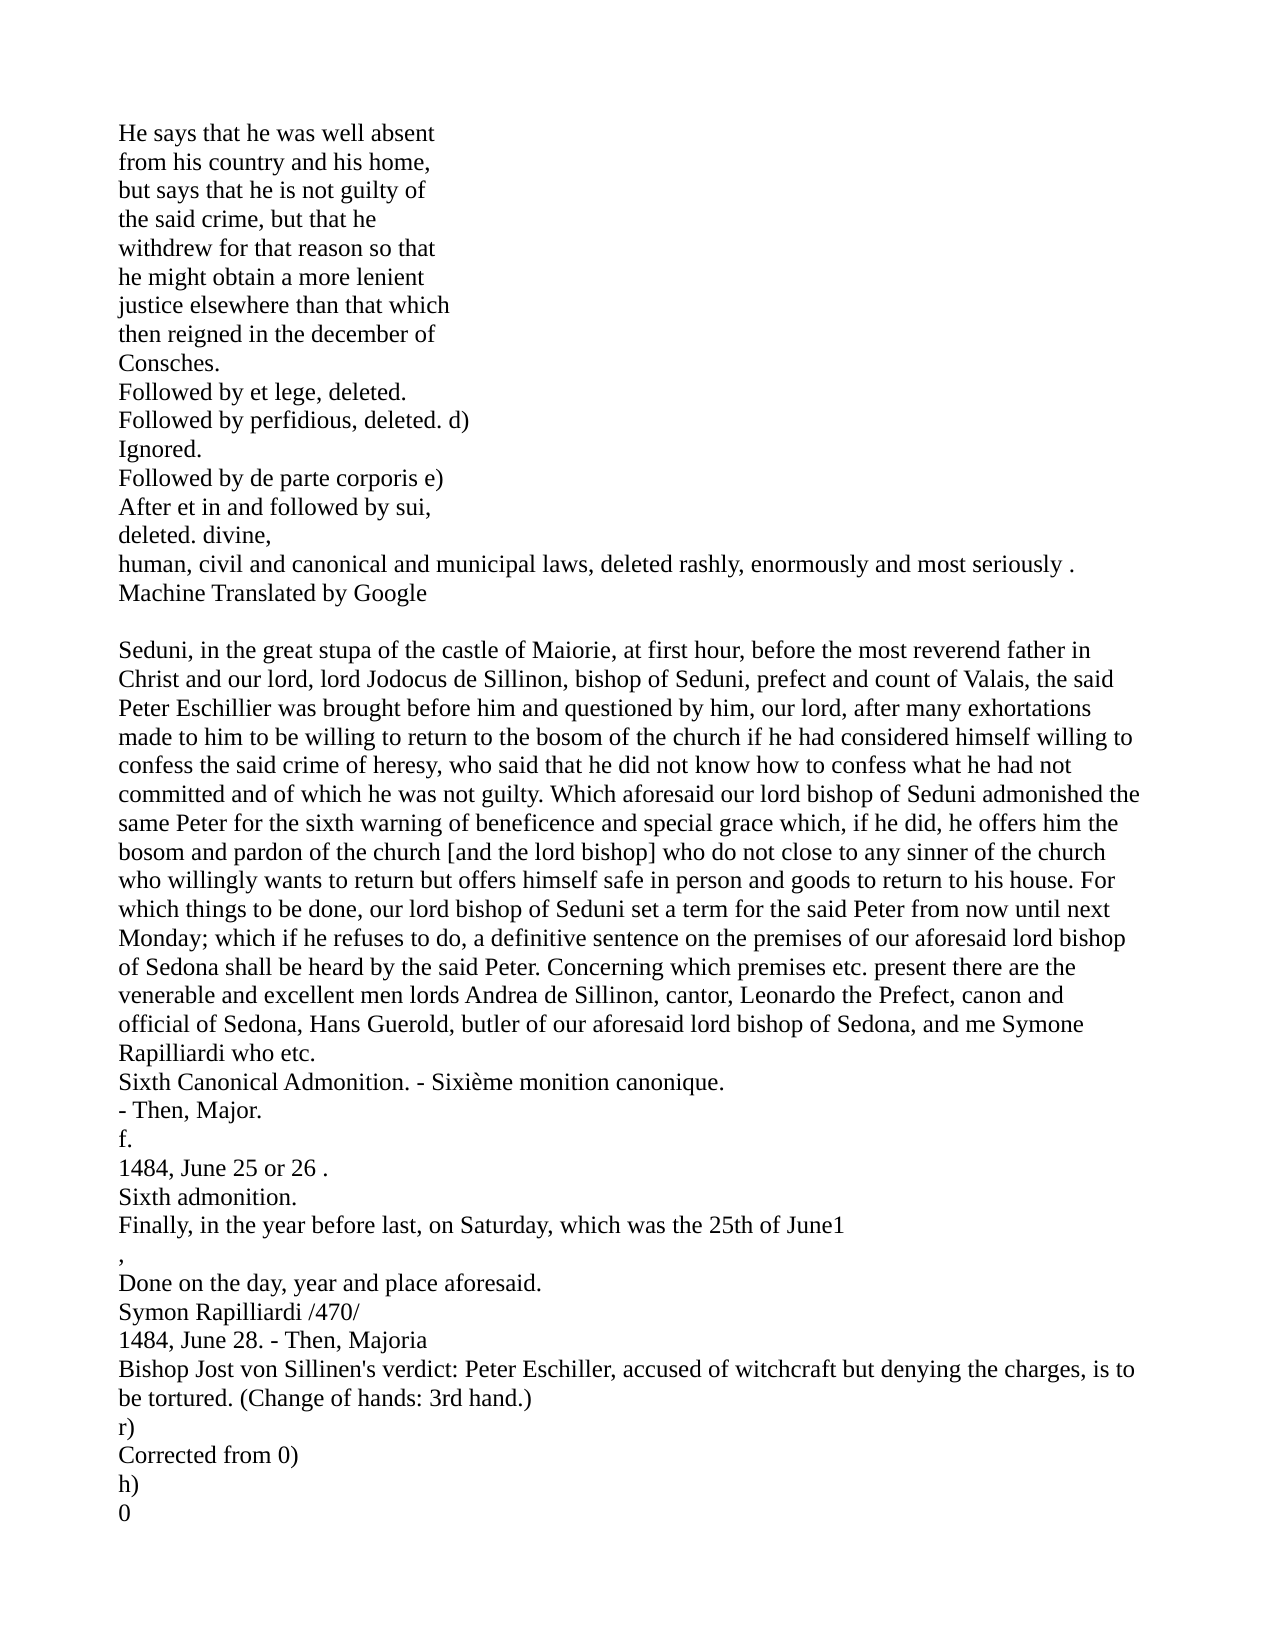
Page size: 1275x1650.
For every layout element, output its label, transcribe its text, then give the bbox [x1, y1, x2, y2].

text Followed by et lege, deleted. [118, 377, 1157, 406]
text f. [118, 1124, 1157, 1153]
text but says that he is not guilty of [118, 176, 1157, 204]
text Finally, in the year before last, on Saturday, which was the 25th of June1 [118, 1211, 1157, 1239]
text confess the said crime of heresy, who said that he did not know how to confess what he had not [118, 751, 1157, 779]
text withdrew for that reason so that [118, 233, 1157, 262]
text 0 [118, 1498, 1157, 1527]
text justice elsewhere than that which [118, 291, 1157, 319]
text 1484, June 25 or 26 . [118, 1153, 1157, 1182]
text venerable and excellent men lords Andrea de Sillinon, cantor, Leonardo the Prefect, canon and [118, 981, 1157, 1009]
text from his country and his home, [118, 147, 1157, 176]
text Bishop Jost von Sillinen's verdict: Peter Eschiller, accused of witchcraft but denying the charges, is to [118, 1354, 1157, 1383]
text He says that he was well absent [118, 118, 1157, 147]
text he might obtain a more lenient [118, 262, 1157, 291]
text same Peter for the sixth warning of beneficence and special grace which, if he did, he offers him the [118, 808, 1157, 837]
text r) [118, 1412, 1157, 1441]
text Ignored. [118, 434, 1157, 463]
text h) [118, 1469, 1157, 1498]
text Followed by de parte corporis e) [118, 463, 1157, 492]
text Peter Eschillier was brought before him and questioned by him, our lord, after many exhortations [118, 693, 1157, 722]
text After et in and followed by sui, [118, 492, 1157, 521]
text Christ and our lord, lord Jodocus de Sillinon, bishop of Seduni, prefect and count of Valais, the said [118, 664, 1157, 693]
text Sixth Canonical Admonition. - Sixième monition canonique. [118, 1067, 1157, 1096]
text committed and of which he was not guilty. Which aforesaid our lord bishop of Seduni admonished the [118, 779, 1157, 808]
text the said crime, but that he [118, 204, 1157, 233]
text Corrected from 0) [118, 1441, 1157, 1469]
text made to him to be willing to return to the bosom of the church if he had considered himself willing to [118, 722, 1157, 751]
text Rapilliardi who etc. [118, 1038, 1157, 1067]
text Sixth admonition. [118, 1182, 1157, 1211]
text , [118, 1239, 1157, 1268]
text Followed by perfidious, deleted. d) [118, 406, 1157, 434]
text Symon Rapilliardi /470/ [118, 1297, 1157, 1326]
text be tortured. (Change of hands: 3rd hand.) [118, 1383, 1157, 1412]
text bosom and pardon of the church [and the lord bishop] who do not close to any sinner of the church [118, 837, 1157, 866]
text who willingly wants to return but offers himself safe in person and goods to return to his house. For [118, 866, 1157, 894]
text deleted. divine, [118, 521, 1157, 549]
text 1484, June 28. - Then, Majoria [118, 1326, 1157, 1354]
text Seduni, in the great stupa of the castle of Maiorie, at first hour, before the most reverend father in [118, 636, 1157, 664]
text Done on the day, year and place aforesaid. [118, 1268, 1157, 1297]
text Monday; which if he refuses to do, a definitive sentence on the premises of our aforesaid lord bishop [118, 923, 1157, 952]
text Consches. [118, 348, 1157, 377]
text which things to be done, our lord bishop of Seduni set a term for the said Peter from now until next [118, 894, 1157, 923]
text Machine Translated by Google [118, 578, 1157, 607]
text of Sedona shall be heard by the said Peter. Concerning which premises etc. present there are the [118, 952, 1157, 981]
text human, civil and canonical and municipal laws, deleted rashly, enormously and most seriously . [118, 549, 1157, 578]
text official of Sedona, Hans Guerold, butler of our aforesaid lord bishop of Sedona, and me Symone [118, 1009, 1157, 1038]
text - Then, Major. [118, 1096, 1157, 1124]
text then reigned in the december of [118, 319, 1157, 348]
